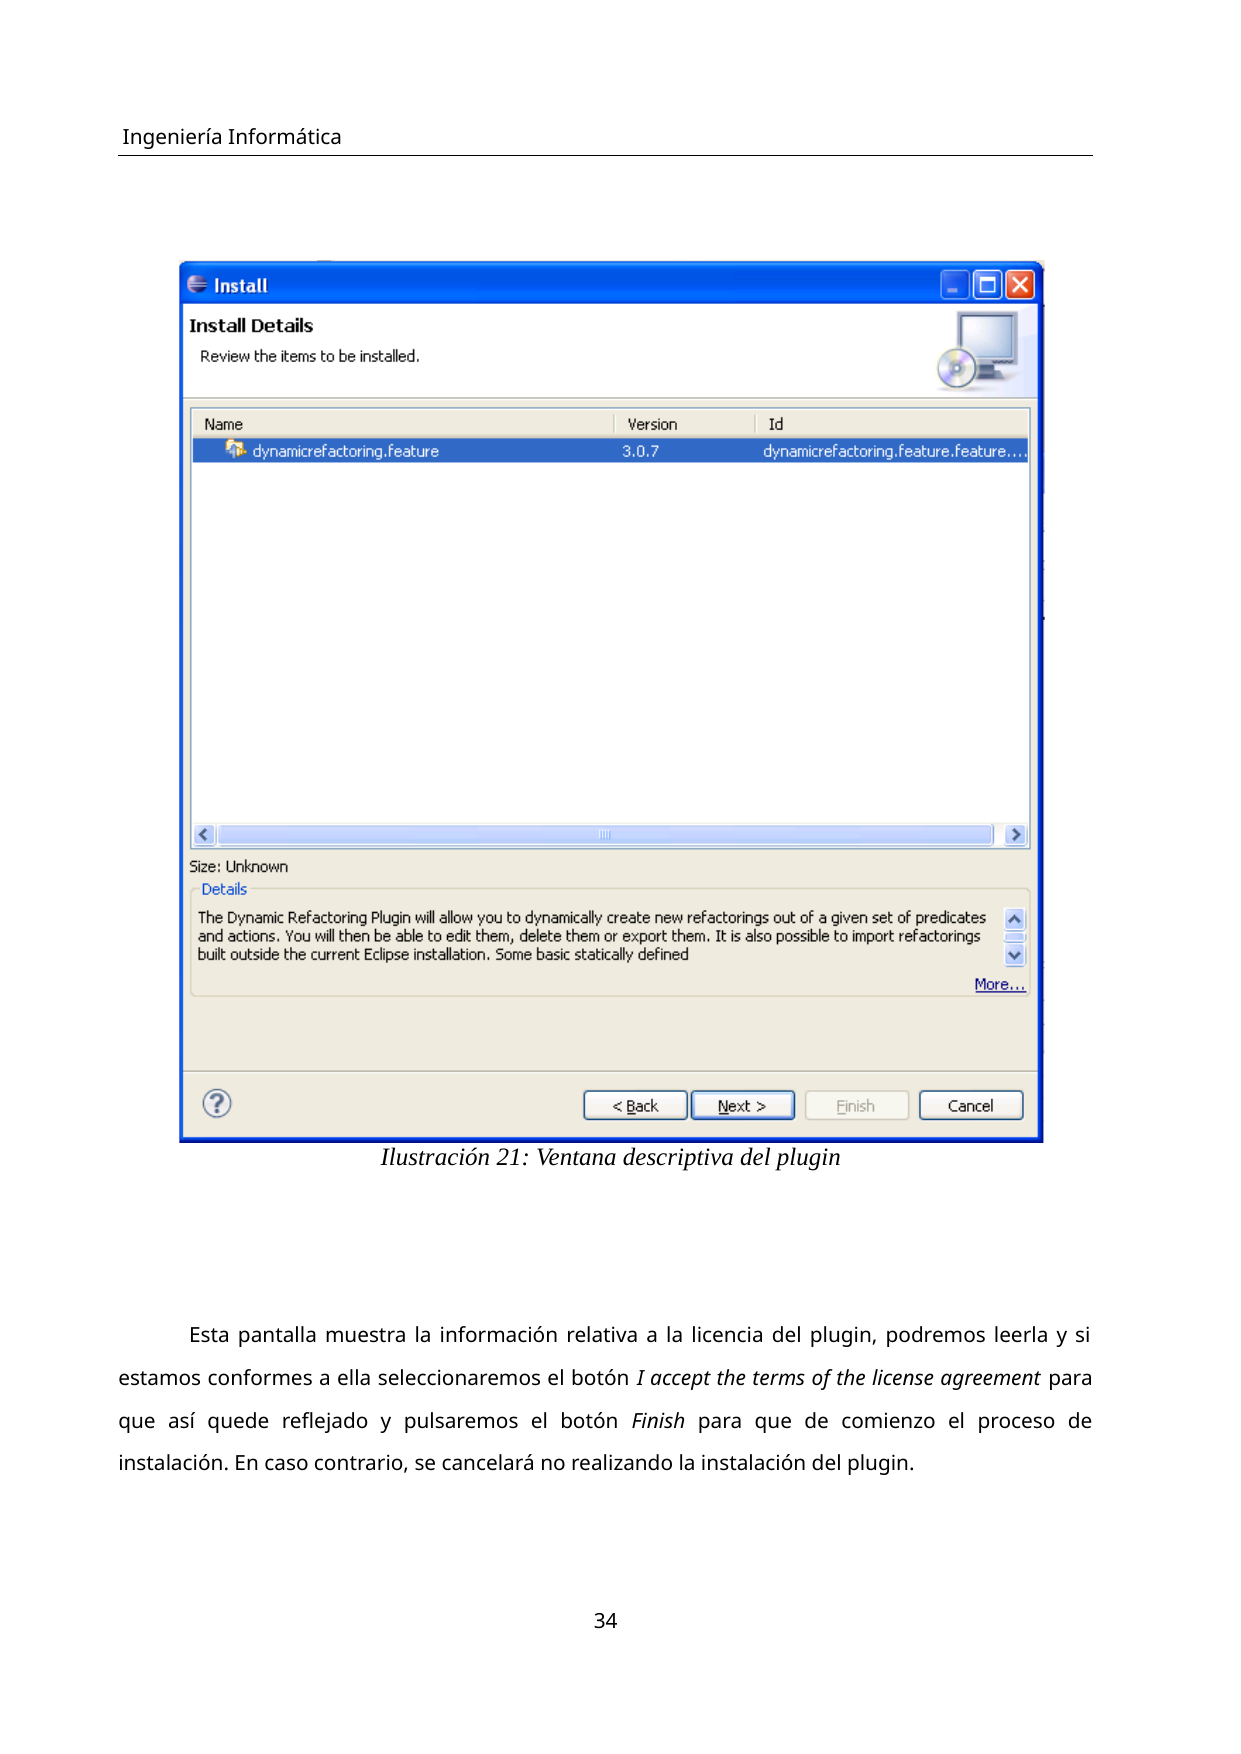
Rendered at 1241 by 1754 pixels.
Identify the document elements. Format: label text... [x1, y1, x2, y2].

picture [179, 260, 1045, 1143]
text Esta pantalla muestra la información relativa a la licencia del plugin, podremos leerla y si estamos conformes a ella seleccionaremos el botón I accept the terms of the license agreement para que así quede reflejado y pulsaremos el botón Finish para que de comienzo el proceso de instalación. En caso contrario, se cancelará no realizando la instalación del plugin. [118, 1321, 1093, 1477]
text Ilustración 21: Ventana descriptiva del plugin [179, 1143, 1044, 1171]
